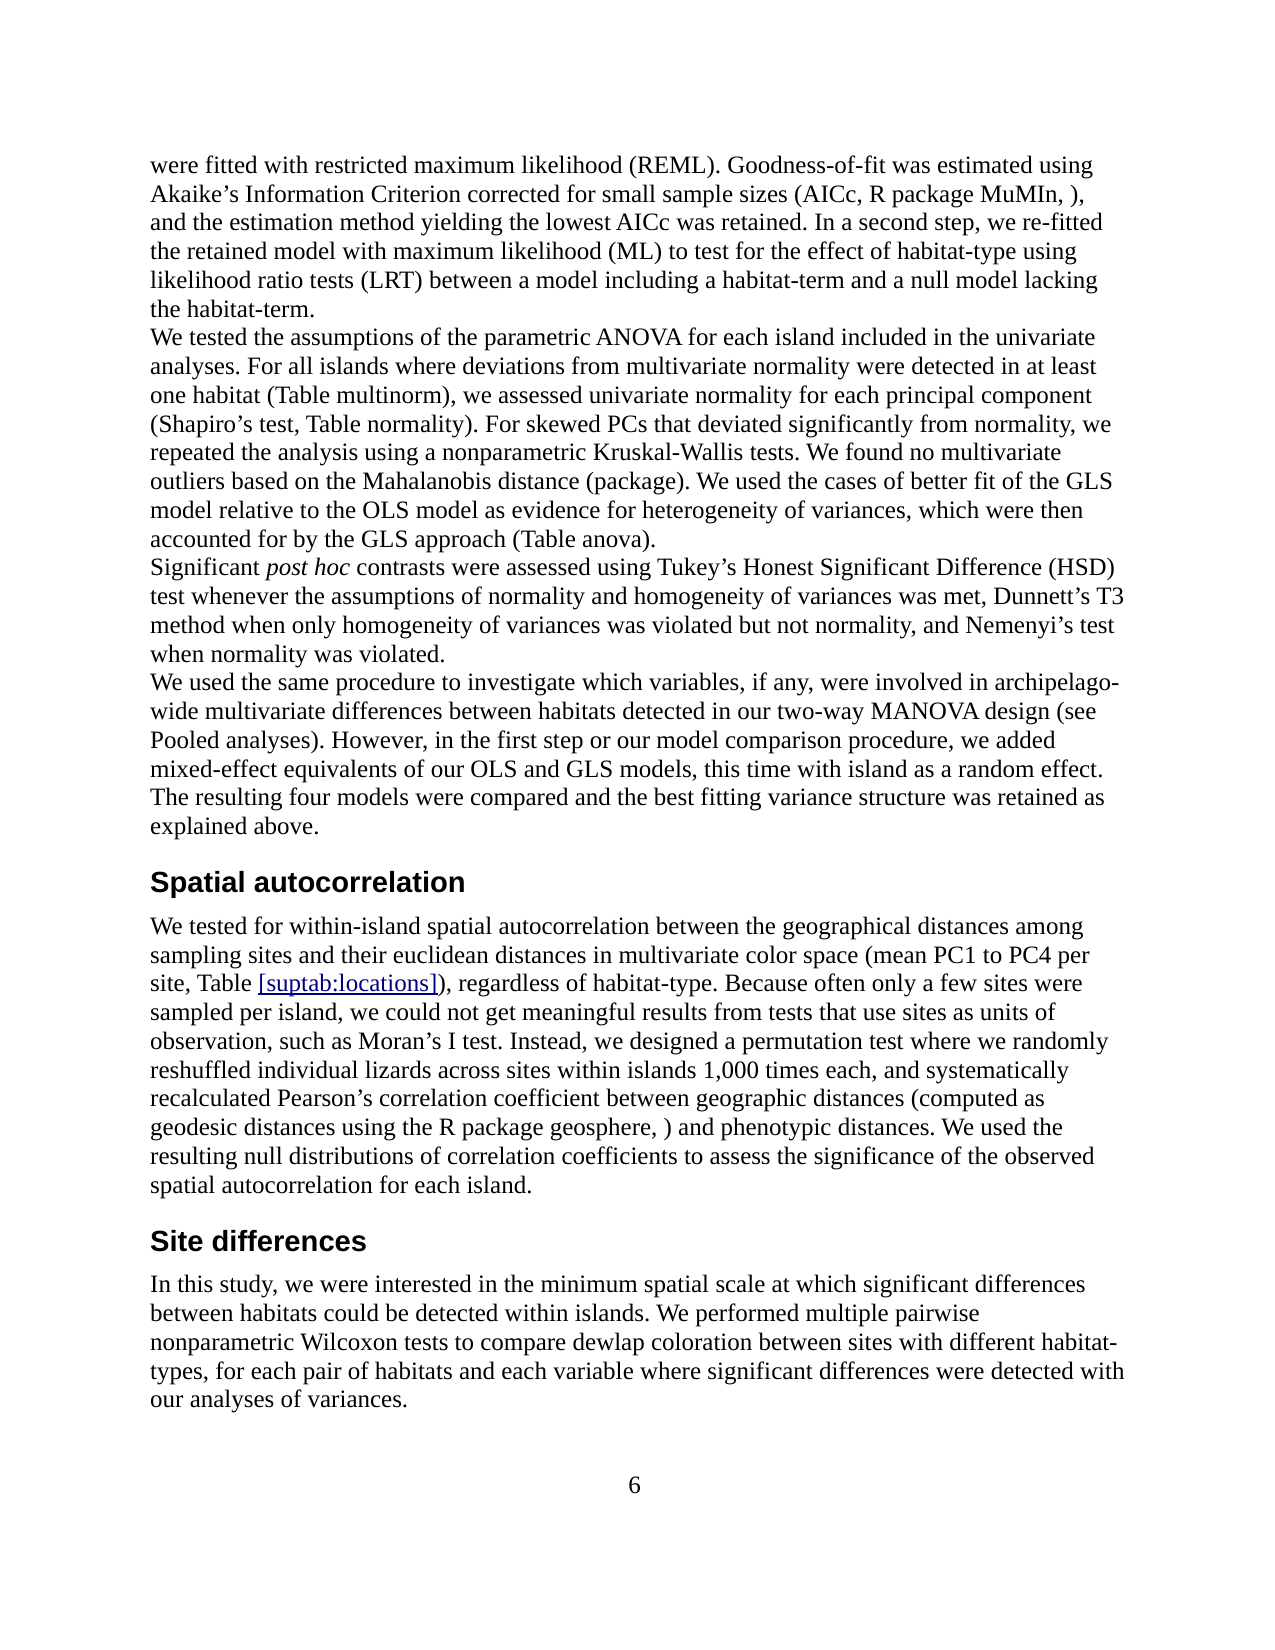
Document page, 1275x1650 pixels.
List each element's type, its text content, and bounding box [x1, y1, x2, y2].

subtitle Spatial autocorrelation [150, 865, 1125, 898]
subtitle Site differences [150, 1223, 1125, 1257]
text were fitted with restricted maximum likelihood (REML). Goodness-of-fit was estimated using Akaike’s Information Criterion corrected for small sample sizes (AICc, R package MuMIn, ), and the estimation method yielding the lowest AICc was retained. In a second step, we re-fitted the retained model with maximum likelihood (ML) to test for the effect of habitat-type using likelihood ratio tests (LRT) between a model including a habitat-term and a null model lacking the habitat-term. We tested the assumptions of the parametric ANOVA for each island included in the univariate analyses. For all islands where deviations from multivariate normality were detected in at least one habitat (Table multinorm), we assessed univariate normality for each principal component (Shapiro’s test, Table normality). For skewed PCs that deviated significantly from normality, we repeated the analysis using a nonparametric Kruskal-Wallis tests. We found no multivariate outliers based on the Mahalanobis distance (package). We used the cases of better fit of the GLS model relative to the OLS model as evidence for heterogeneity of variances, which were then accounted for by the GLS approach (Table anova). Significant post hoc contrasts were assessed using Tukey’s Honest Significant Difference (HSD) test whenever the assumptions of normality and homogeneity of variances was met, Dunnett’s T3 method when only homogeneity of variances was violated but not normality, and Nemenyi’s test when normality was violated. We used the same procedure to investigate which variables, if any, were involved in archipelago-wide multivariate differences between habitats detected in our two-way MANOVA design (see Pooled analyses). However, in the first step or our model comparison procedure, we added mixed-effect equivalents of our OLS and GLS models, this time with island as a random effect. The resulting four models were compared and the best fitting variance structure was retained as explained above. [150, 150, 1125, 840]
text We tested for within-island spatial autocorrelation between the geographical distances among sampling sites and their euclidean distances in multivariate color space (mean PC1 to PC4 per site, Table [suptab:locations]), regardless of habitat-type. Because often only a few sites were sampled per island, we could not get meaningful results from tests that use sites as units of observation, such as Moran’s I test. Instead, we designed a permutation test where we randomly reshuffled individual lizards across sites within islands 1,000 times each, and systematically recalculated Pearson’s correlation coefficient between geographic distances (computed as geodesic distances using the R package geosphere, ) and phenotypic distances. We used the resulting null distributions of correlation coefficients to assess the significance of the observed spatial autocorrelation for each island. [150, 911, 1125, 1198]
text In this study, we were interested in the minimum spatial scale at which significant differences between habitats could be detected within islands. We performed multiple pairwise nonparametric Wilcoxon tests to compare dewlap coloration between sites with different habitat-types, for each pair of habitats and each variable where significant differences were detected with our analyses of variances. [150, 1269, 1125, 1413]
